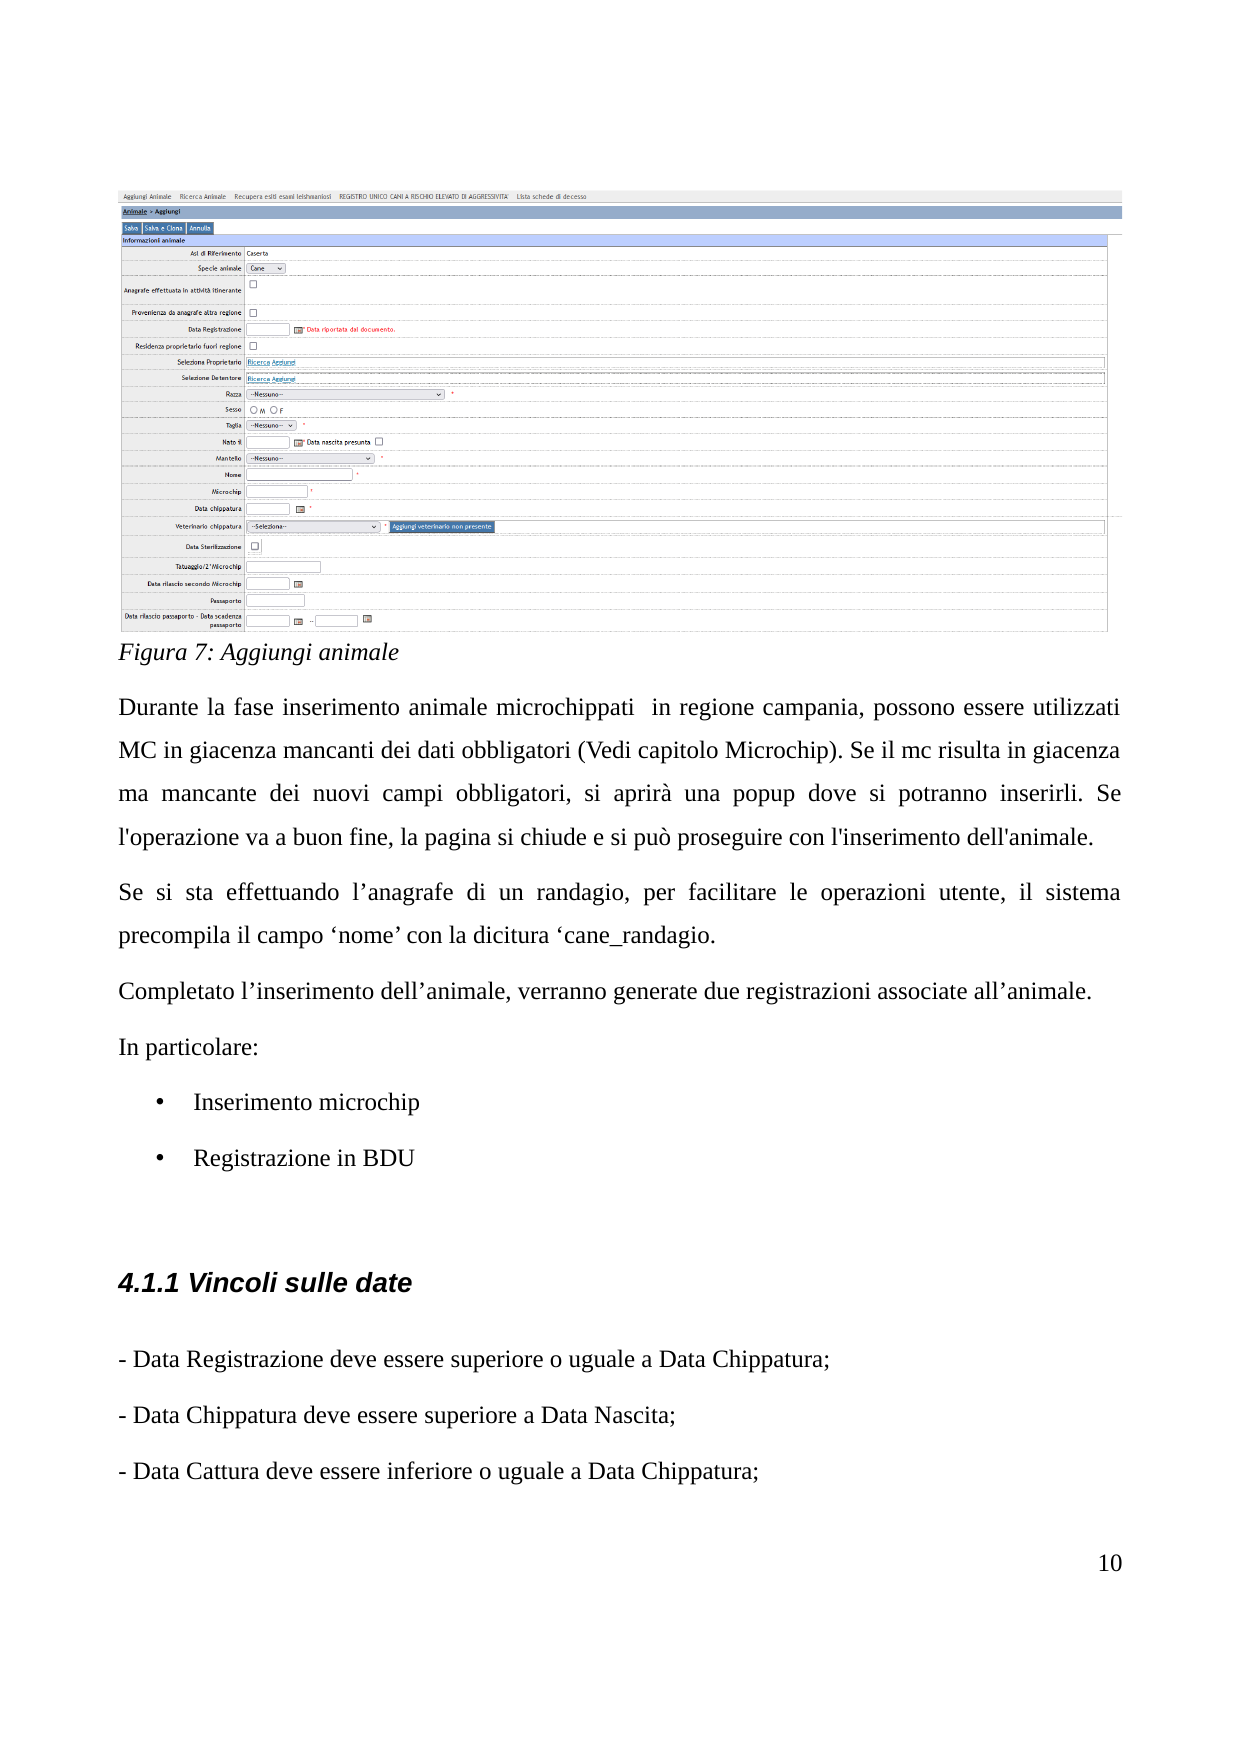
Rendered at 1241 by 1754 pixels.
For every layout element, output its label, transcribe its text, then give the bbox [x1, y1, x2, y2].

subtitle 4.1.1 Vincoli sulle date [118, 1267, 1122, 1298]
text Se si sta effettuando l’anagrafe di un randagio, per facilitare le operazioni utente, il sistema precompila il campo ‘nome’ con la dicitura ‘cane_randagio. [118, 877, 1122, 949]
text Durante la fase inserimento animale microchippati in regione campania, possono essere utilizzati MC in giacenza mancanti dei dati obbligatori (Vedi capitolo Microchip). Se il mc risulta in giacenza ma mancante dei nuovi campi obbligatori, si aprirà una popup dove si potranno inserirli. Se l'operazione va a buon fine, la pagina si chiude e si può proseguire con l'inserimento dell'animale. [118, 692, 1122, 850]
text - Data Registrazione deve essere superiore o uguale a Data Chippatura; [118, 1344, 1122, 1373]
text - Data Chippatura deve essere superiore a Data Nascita; [118, 1400, 1122, 1429]
text [118, 176, 1122, 188]
list Registrazione in BDU [156, 1143, 1122, 1172]
picture [118, 188, 1123, 637]
list Inserimento microchip [156, 1087, 1122, 1116]
text - Data Cattura deve essere inferiore o uguale a Data Chippatura; [118, 1456, 1122, 1484]
text Figura 7: Aggiungi animale [118, 637, 1122, 665]
text In particolare: [118, 1032, 1122, 1060]
text Completato l’inserimento dell’animale, verranno generate due registrazioni associate all’animale. [118, 976, 1122, 1005]
